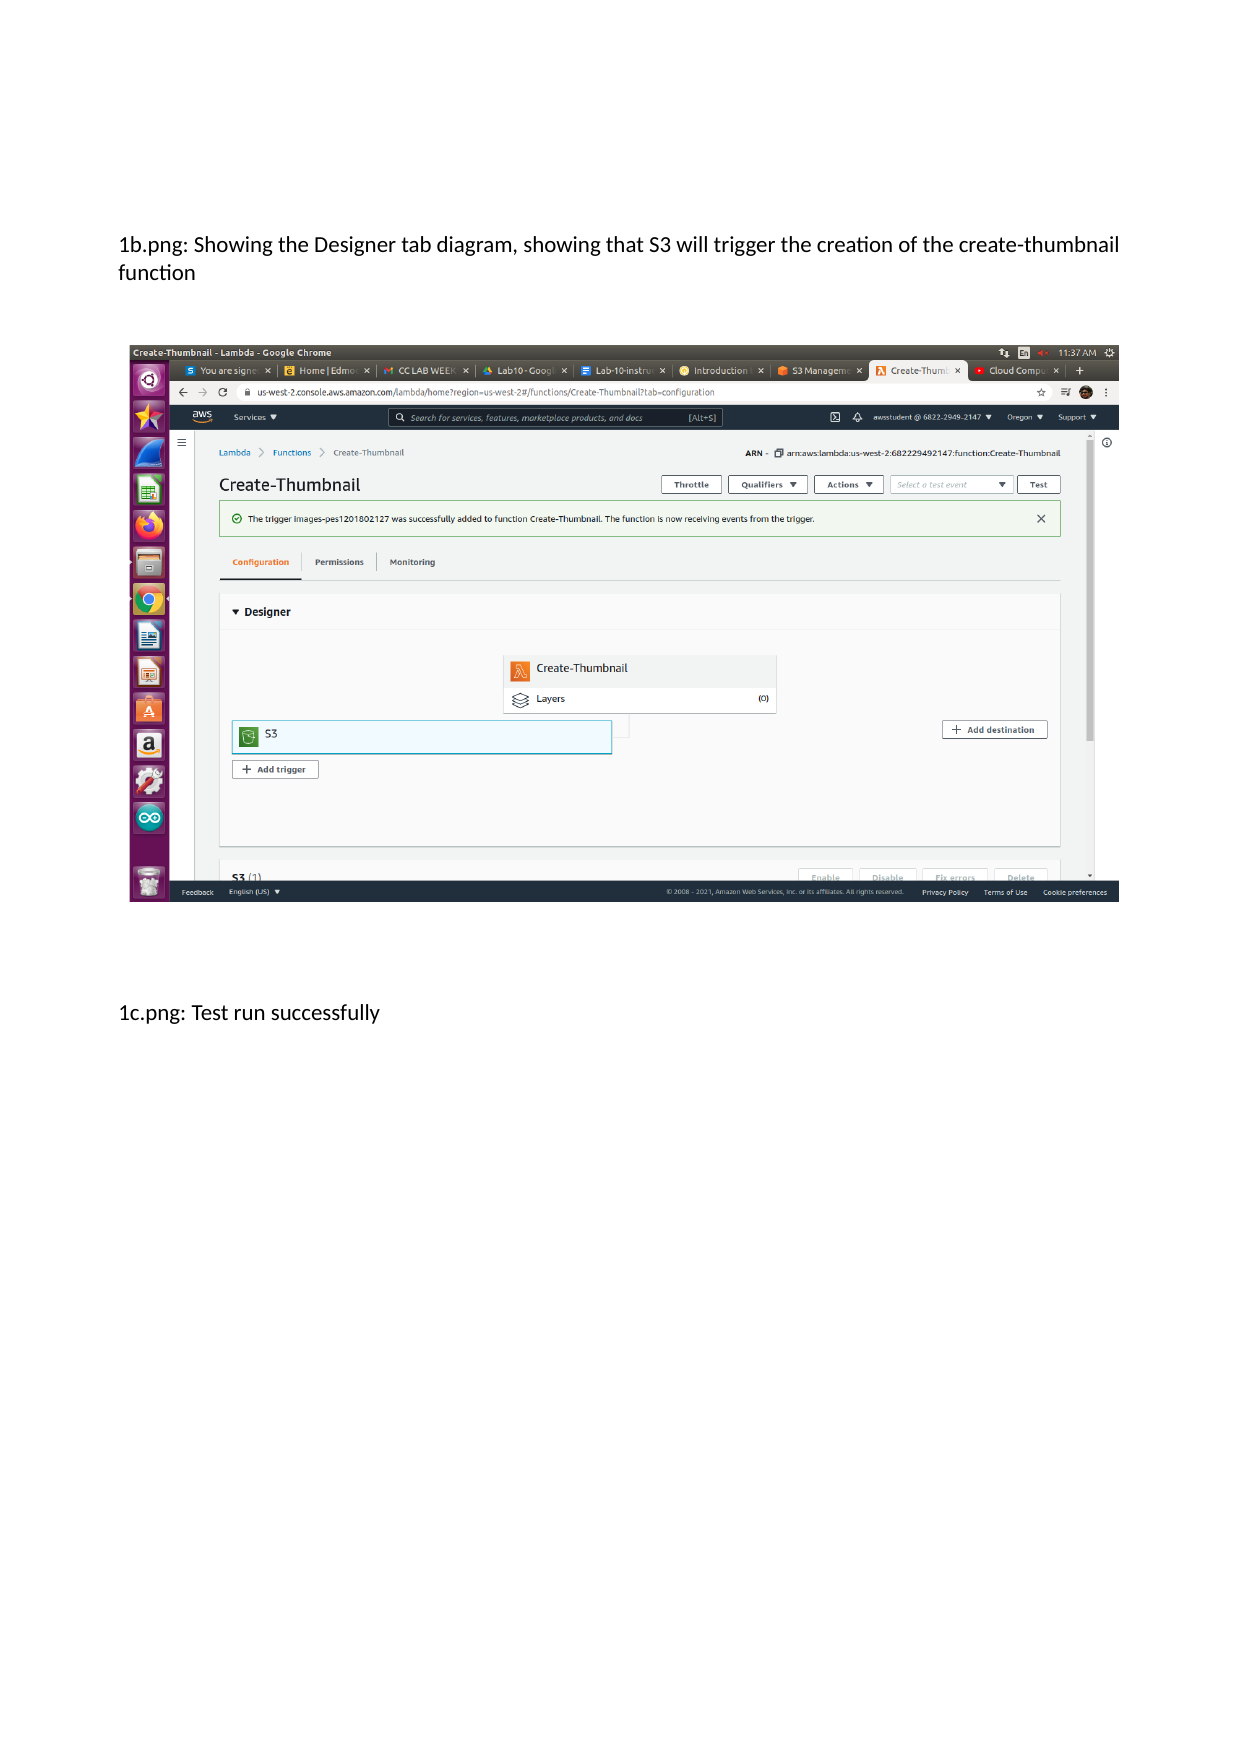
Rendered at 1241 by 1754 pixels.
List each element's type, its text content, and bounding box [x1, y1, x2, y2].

text 1b.png: Showing the Designer tab diagram, showing that S3 will trigger the creation of the create-thumbnail function [118, 230, 1122, 286]
picture [129, 345, 1119, 902]
text 1c.png: Test run successfully [118, 998, 1122, 1026]
